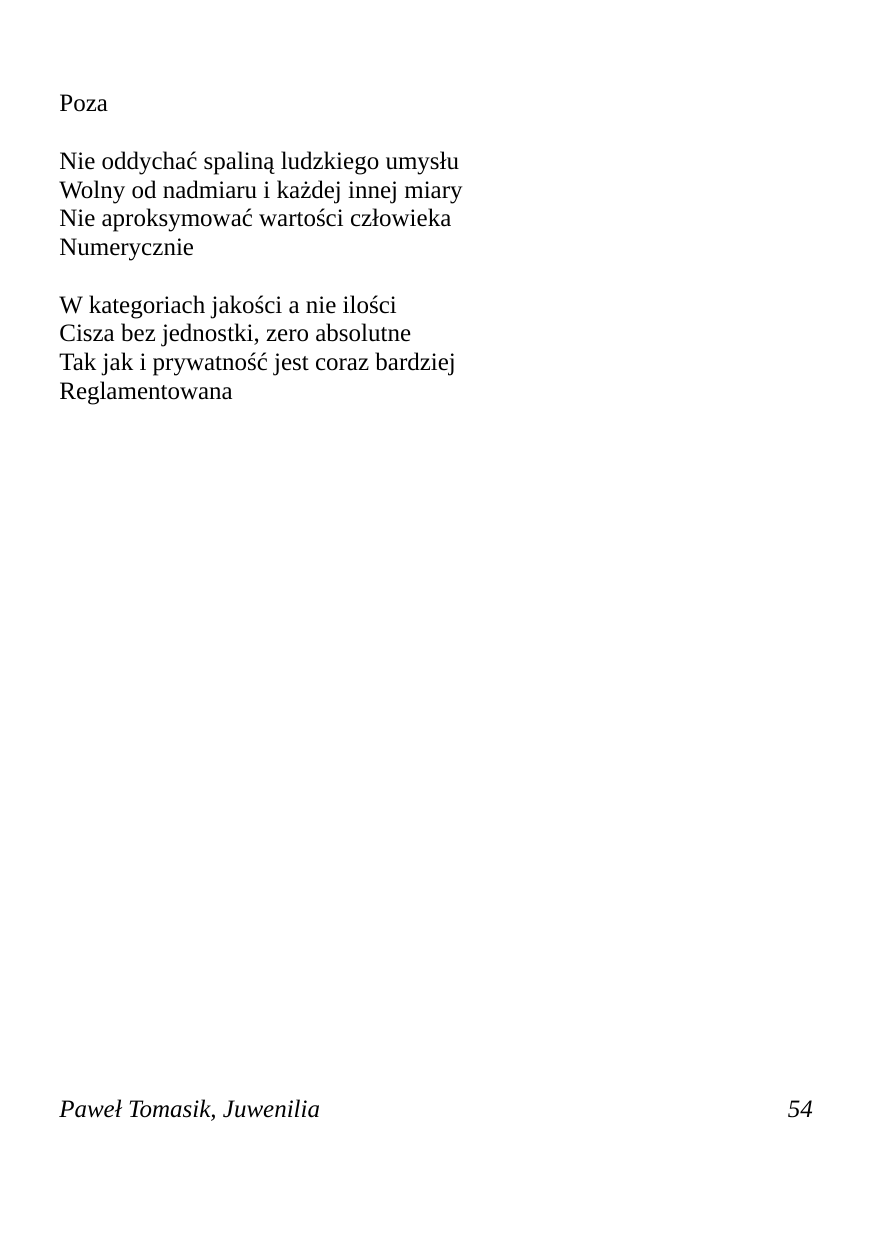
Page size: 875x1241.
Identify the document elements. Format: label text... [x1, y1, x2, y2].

text Nie aproksymować wartości człowieka [59, 203, 815, 232]
text Wolny od nadmiaru i każdej innej miary [59, 175, 815, 203]
text W kategoriach jakości a nie ilości [59, 290, 815, 318]
text Poza [59, 88, 815, 117]
text Reglamentowana [59, 376, 815, 405]
text Cisza bez jednostki, zero absolutne [59, 318, 815, 347]
text Tak jak i prywatność jest coraz bardziej [59, 347, 815, 376]
text Nie oddychać spaliną ludzkiego umysłu [59, 146, 815, 175]
text Numerycznie [59, 232, 815, 261]
